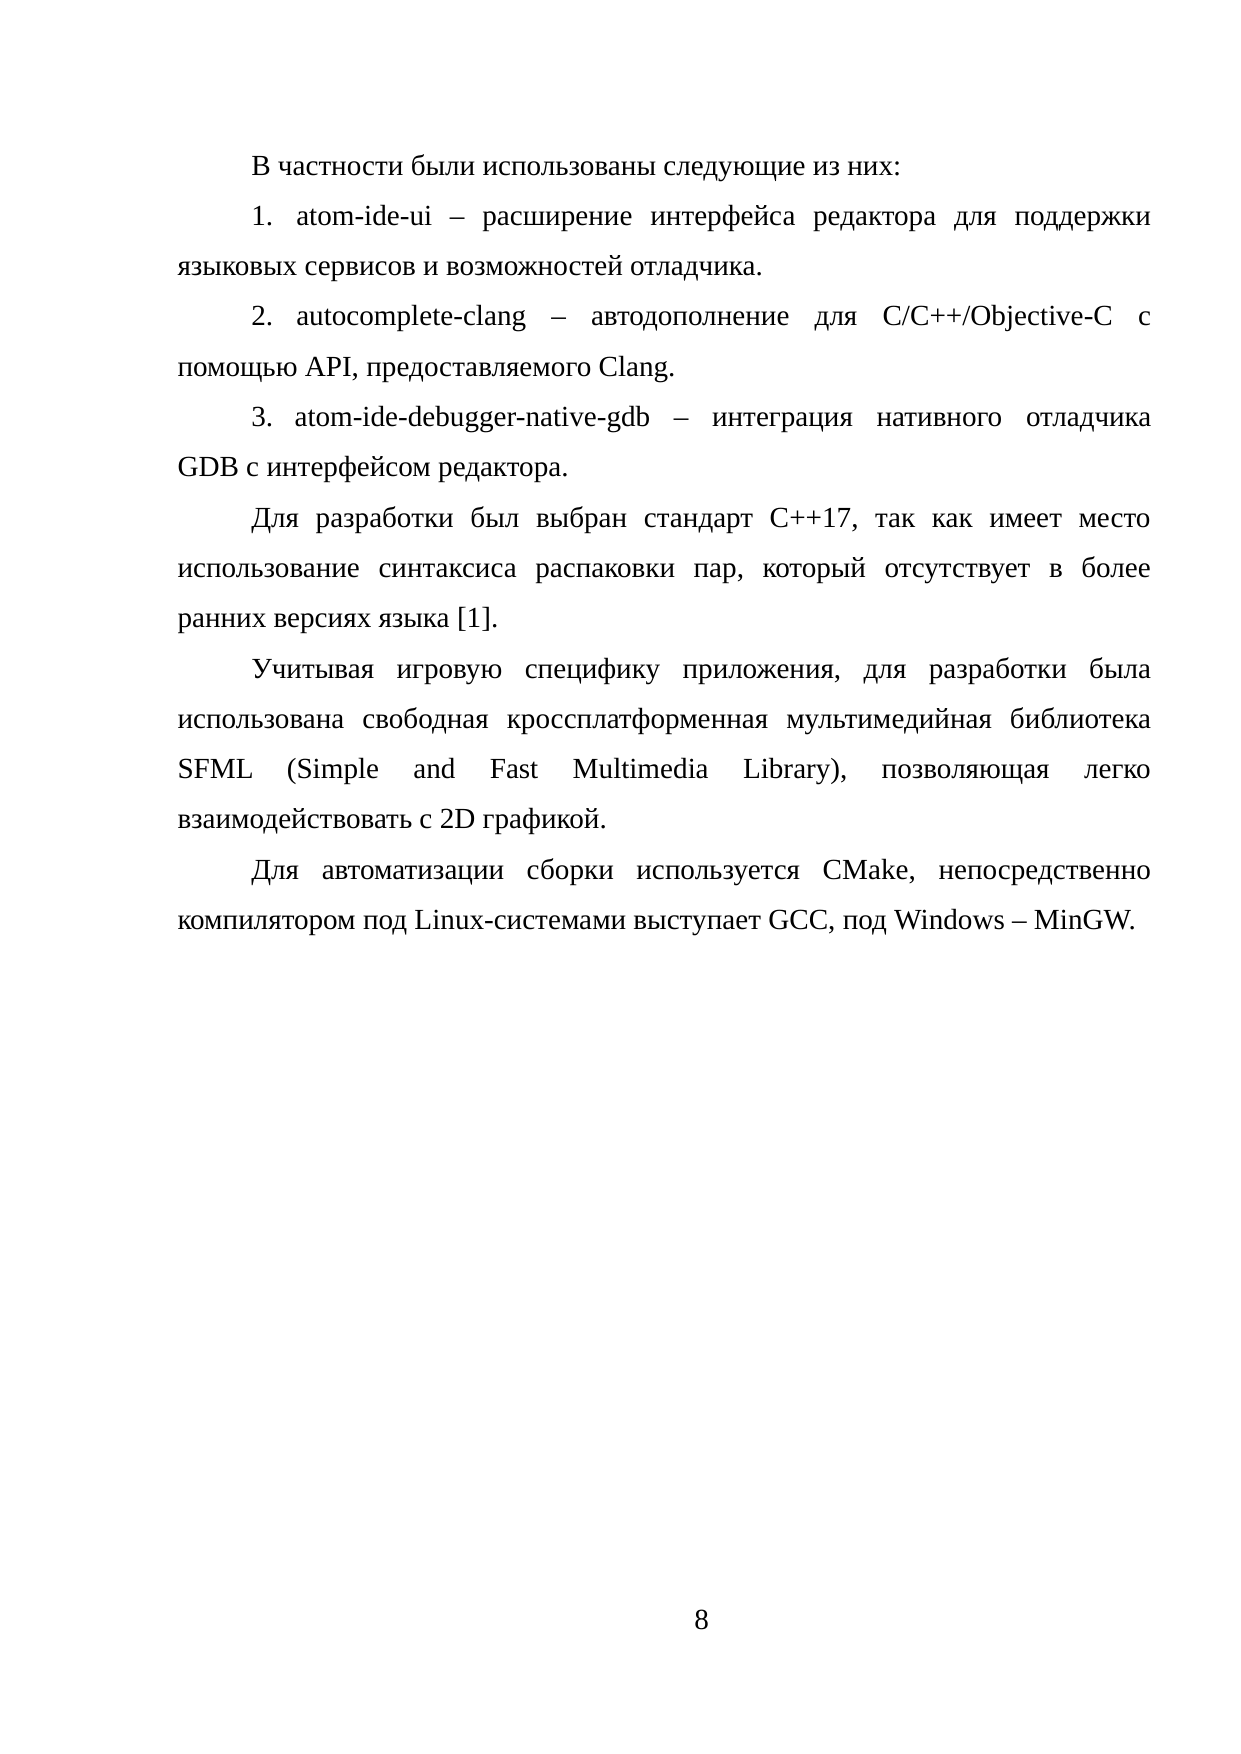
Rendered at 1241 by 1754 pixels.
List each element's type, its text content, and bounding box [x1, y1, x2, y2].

text В частности были использованы следующие из них: [177, 148, 1152, 181]
text Учитывая игровую специфику приложения, для разработки была использована свободная кроссплатформенная мультимедийная библиотека SFML (Simple and Fast Multimedia Library), позволяющая легко взаимодействовать с 2D графикой. [177, 651, 1152, 835]
list atom-ide-debugger-native-gdb – интеграция нативного отладчика GDB с интерфейсом редактора. [177, 399, 1152, 483]
text Для автоматизации сборки используется CMake, непосредственно компилятором под Linux-системами выступает GCC, под Windows – MinGW. [177, 852, 1152, 936]
text Для разработки был выбран стандарт C++17, так как имеет место использование синтаксиса распаковки пар, который отсутствует в более ранних версиях языка [1]. [177, 500, 1152, 634]
list autocomplete-clang – автодополнение для C/C++/Objective-C с помощью API, предоставляемого Clang. [177, 298, 1152, 382]
list atom-ide-ui – расширение интерфейса редактора для поддержки языковых сервисов и возможностей отладчика. [177, 198, 1152, 282]
